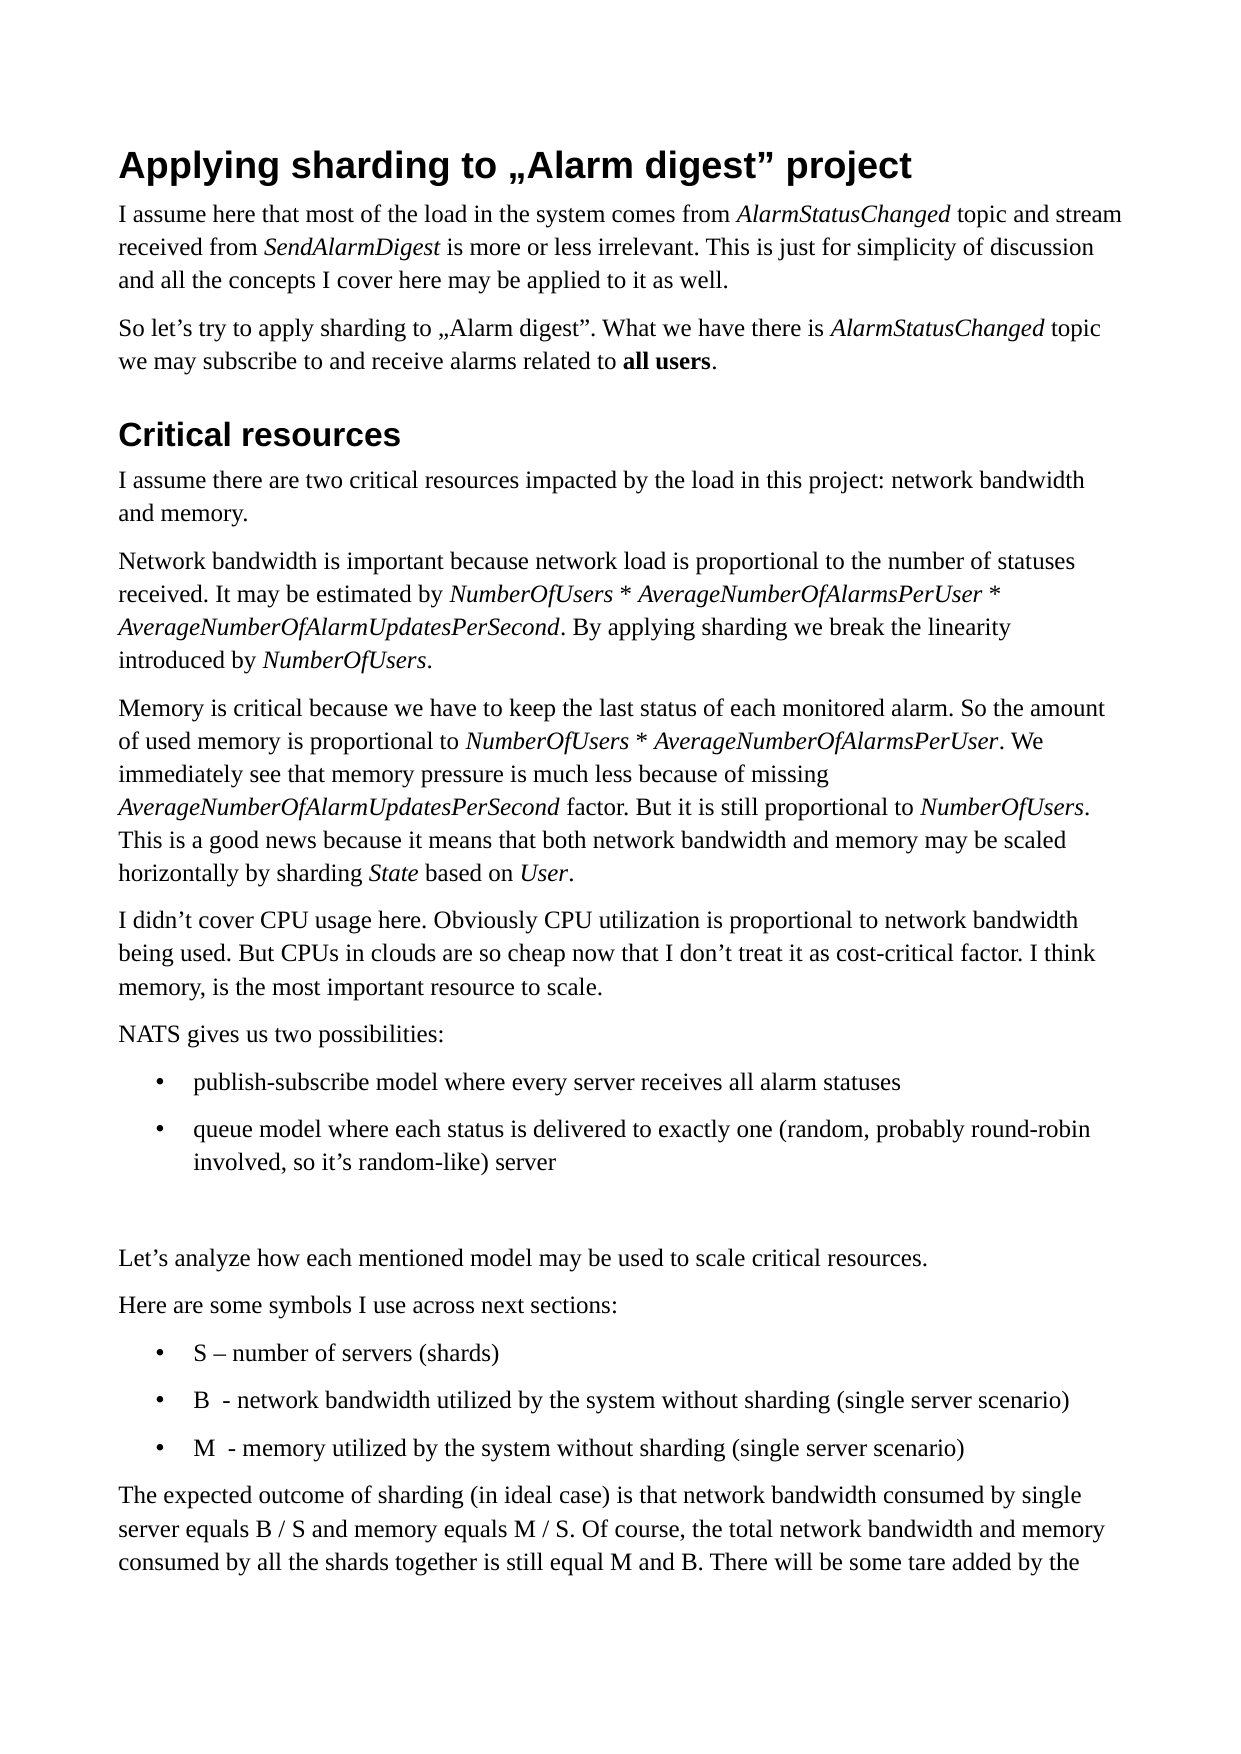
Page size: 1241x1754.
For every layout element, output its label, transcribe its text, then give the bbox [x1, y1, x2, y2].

subtitle Critical resources [118, 414, 1122, 453]
text Let’s analyze how each mentioned model may be used to scale critical resources. [118, 1243, 1122, 1271]
text Here are some symbols I use across next sections: [118, 1290, 1122, 1319]
text I didn’t cover CPU usage here. Obviously CPU utilization is proportional to network bandwidth being used. But CPUs in clouds are so cheap now that I don’t treat it as cost-critical factor. I think memory, is the most important resource to scale. [118, 906, 1122, 1000]
list M - memory utilized by the system without sharding (single server scenario) [156, 1433, 1122, 1462]
text Network bandwidth is important because network load is proportional to the number of statuses received. It may be estimated by NumberOfUsers * AverageNumberOfAlarmsPerUser * AverageNumberOfAlarmUpdatesPerSecond. By applying sharding we break the linearity introduced by NumberOfUsers. [118, 546, 1122, 674]
text The expected outcome of sharding (in ideal case) is that network bandwidth consumed by single server equals B / S and memory equals M / S. Of course, the total network bandwidth and memory consumed by all the shards together is still equal M and B. There will be some tare added by the [118, 1481, 1122, 1575]
subtitle Applying sharding to „Alarm digest” project [118, 143, 1122, 187]
list B - network bandwidth utilized by the system without sharding (single server scenario) [156, 1385, 1122, 1414]
text I assume here that most of the load in the system comes from AlarmStatusChanged topic and stream received from SendAlarmDigest is more or less irrelevant. This is just for simplicity of discussion and all the concepts I cover here may be applied to it as well. [118, 199, 1122, 294]
text NATS gives us two possibilities: [118, 1019, 1122, 1048]
list S – number of servers (shards) [156, 1338, 1122, 1367]
text So let’s try to apply sharding to „Alarm digest”. What we have there is AlarmStatusChanged topic we may subscribe to and receive alarms related to all users. [118, 313, 1122, 375]
text I assume there are two critical resources impacted by the load in this project: network bandwidth and memory. [118, 466, 1122, 527]
list publish-subscribe model where every server receives all alarm statuses [156, 1067, 1122, 1096]
list queue model where each status is delivered to exactly one (random, probably round-robin involved, so it’s random-like) server [156, 1114, 1122, 1176]
text Memory is critical because we have to keep the last status of each monitored alarm. So the amount of used memory is proportional to NumberOfUsers * AverageNumberOfAlarmsPerUser. We immediately see that memory pressure is much less because of missing AverageNumberOfAlarmUpdatesPerSecond factor. But it is still proportional to NumberOfUsers. This is a good news because it means that both network bandwidth and memory may be scaled horizontally by sharding State based on User. [118, 693, 1122, 887]
